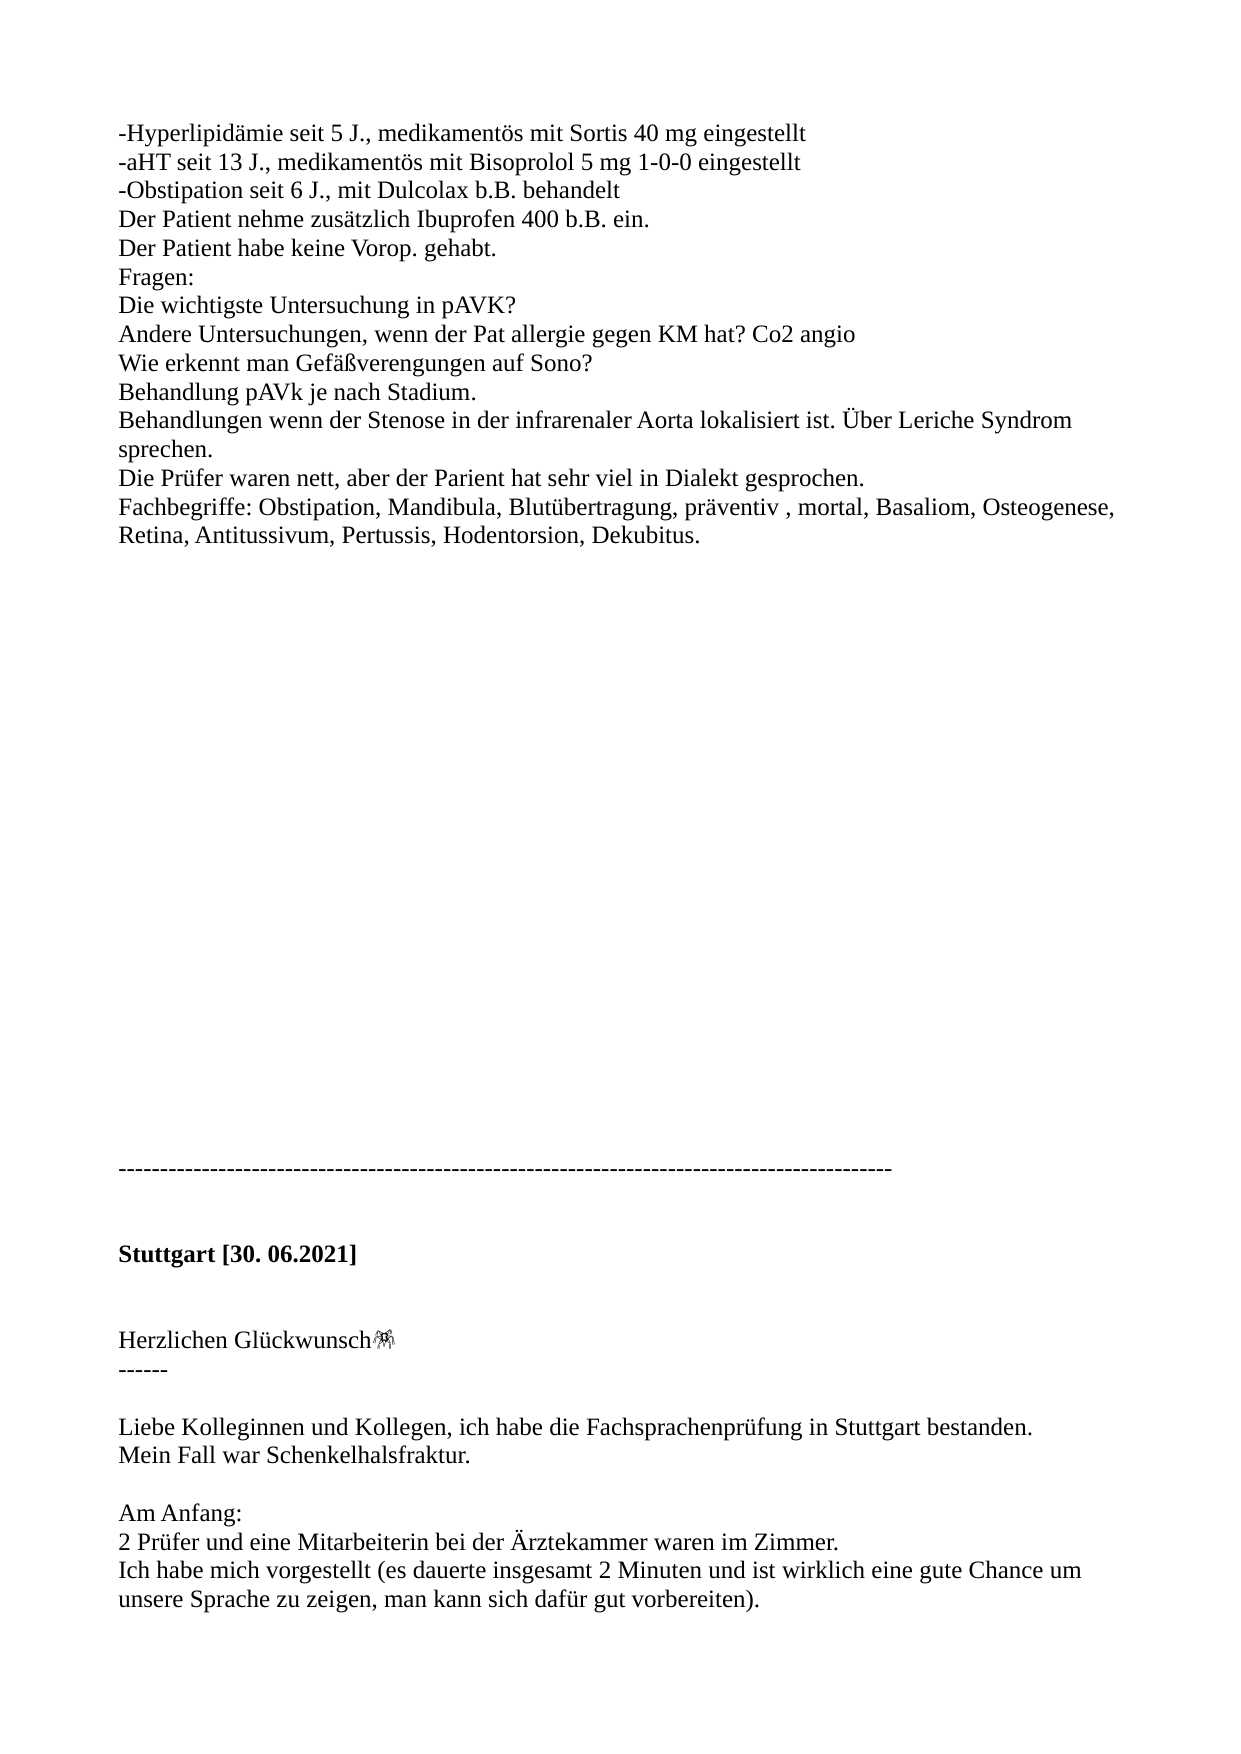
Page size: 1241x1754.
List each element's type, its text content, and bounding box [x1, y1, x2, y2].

text Liebe Kolleginnen und Kollegen, ich habe die Fachsprachenprüfung in Stuttgart bestanden. [118, 1412, 1122, 1441]
text Wie erkennt man Gefäßverengungen auf Sono? [118, 348, 1122, 377]
text Stuttgart [30. 06.2021] [118, 1239, 1122, 1268]
text Der Patient nehme zusätzlich Ibuprofen 400 b.B. ein. [118, 204, 1122, 233]
text Herzlichen Glückwunsch🎉🎊🪅 [118, 1326, 1122, 1354]
text ------ [118, 1354, 1122, 1383]
text Die wichtigste Untersuchung in pAVK? [118, 291, 1122, 319]
text Ich habe mich vorgestellt (es dauerte insgesamt 2 Minuten und ist wirklich eine gute Chance um unsere Sprache zu zeigen, man kann sich dafür gut vorbereiten). [118, 1556, 1122, 1613]
text Der Patient habe keine Vorop. gehabt. [118, 233, 1122, 262]
text 2 Prüfer und eine Mitarbeiterin bei der Ärztekammer waren im Zimmer. [118, 1527, 1122, 1556]
text Andere Untersuchungen, wenn der Pat allergie gegen KM hat? Co2 angio [118, 319, 1122, 348]
text --------------------------------------------------------------------------------------------- [118, 1153, 1122, 1182]
text -aHT seit 13 J., medikamentös mit Bisoprolol 5 mg 1-0-0 eingestellt [118, 147, 1122, 176]
text Fragen: [118, 262, 1122, 291]
text -Obstipation seit 6 J., mit Dulcolax b.B. behandelt [118, 176, 1122, 204]
text Mein Fall war Schenkelhalsfraktur. [118, 1441, 1122, 1469]
text Behandlung pAVk je nach Stadium. [118, 377, 1122, 406]
text Die Prüfer waren nett, aber der Parient hat sehr viel in Dialekt gesprochen. [118, 463, 1122, 492]
text Fachbegriffe: Obstipation, Mandibula, Blutübertragung, präventiv , mortal, Basaliom, Osteogenese, Retina, Antitussivum, Pertussis, Hodentorsion, Dekubitus. [118, 492, 1122, 549]
text Am Anfang: [118, 1498, 1122, 1527]
text Behandlungen wenn der Stenose in der infrarenaler Aorta lokalisiert ist. Über Leriche Syndrom sprechen. [118, 406, 1122, 463]
text -Hyperlipidämie seit 5 J., medikamentös mit Sortis 40 mg eingestellt [118, 118, 1122, 147]
